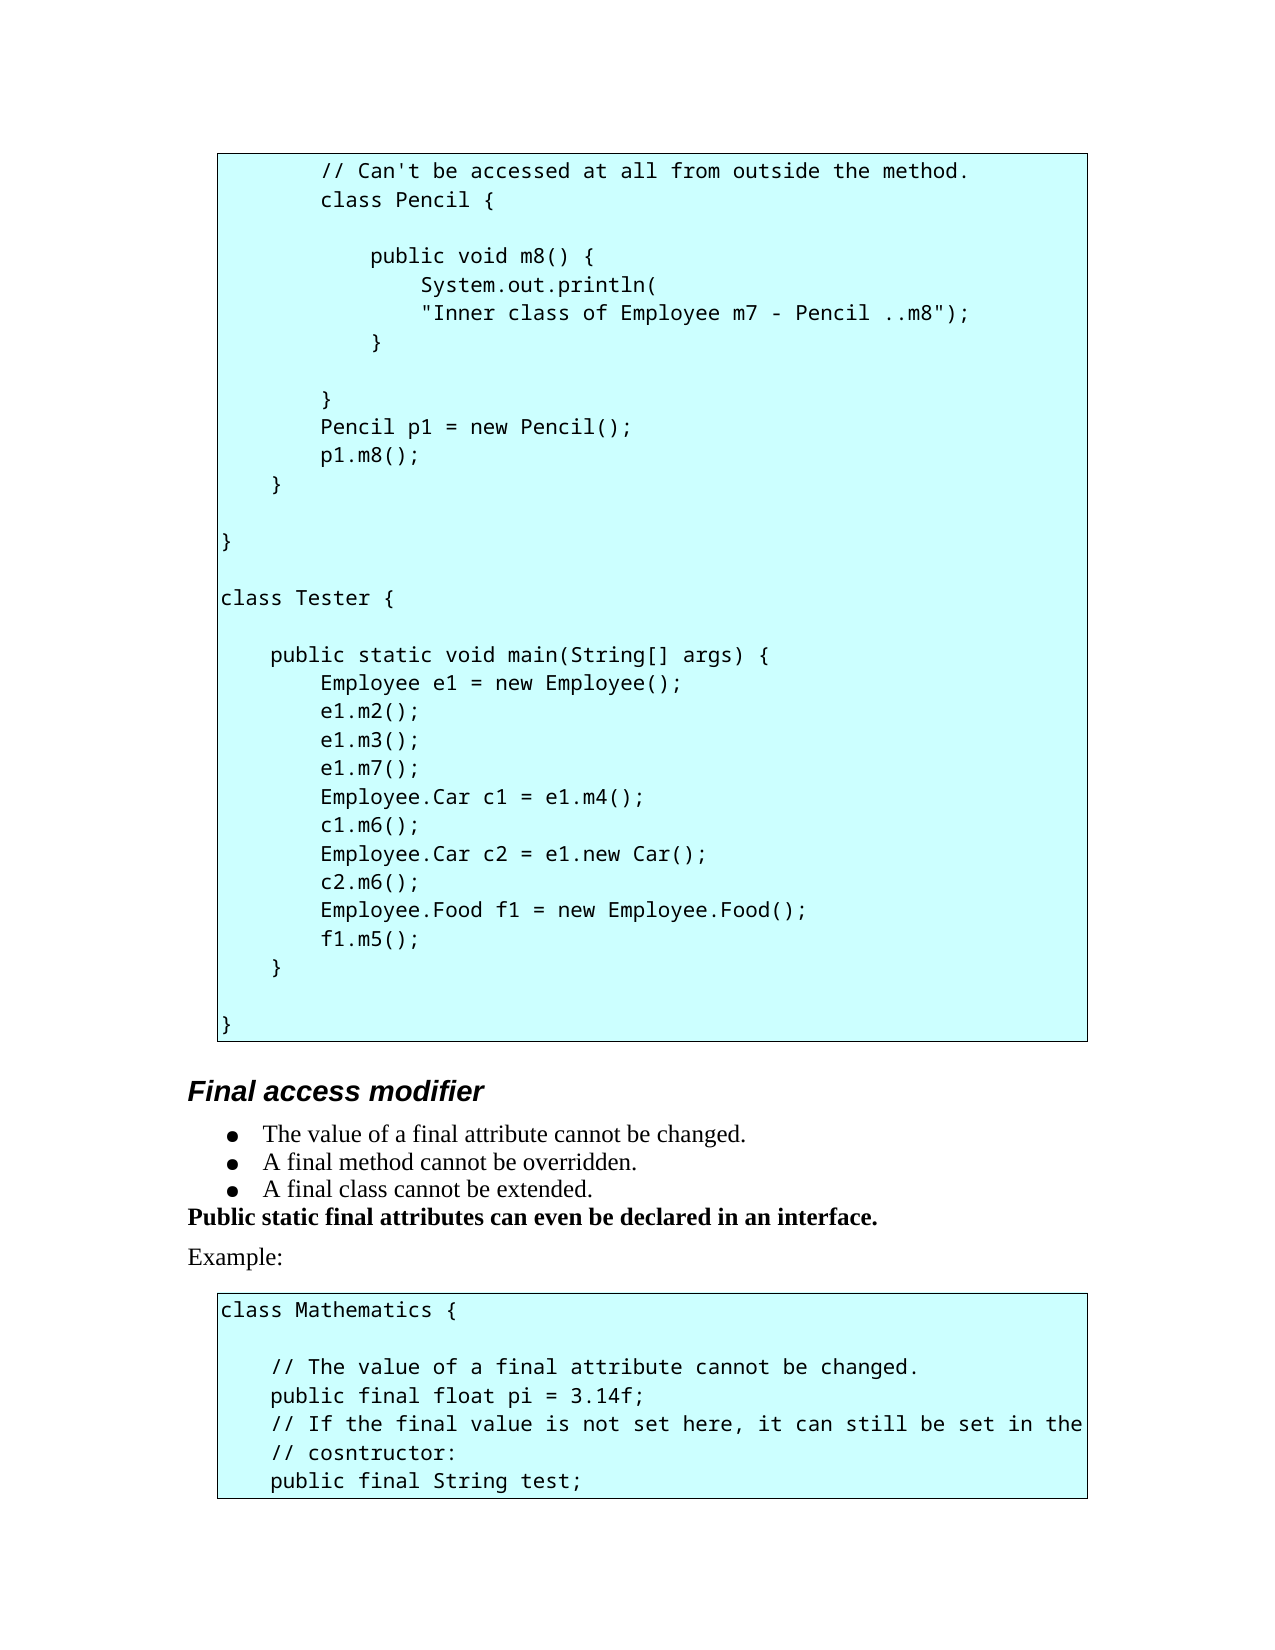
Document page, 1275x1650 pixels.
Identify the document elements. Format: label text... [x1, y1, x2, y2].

list The value of a final attribute cannot be changed. [225, 1120, 1087, 1148]
text class Mathematics { // The value of a final attribute cannot be changed. public final float pi = 3.14f; // If the final value is not set here, it can still be set in the // cosntructor: public final String test; [218, 1294, 1087, 1498]
text Example: [187, 1243, 1087, 1271]
text Public static final attributes can even be declared in an interface. [187, 1203, 1087, 1231]
subtitle Final access modifier [187, 1075, 1087, 1107]
list A final method cannot be overridden. [225, 1148, 1087, 1175]
text // Can't be accessed at all from outside the method. class Pencil { public void m8() { System.out.println( "Inner class of Employee m7 - Pencil ..m8"); } } Pencil p1 = new Pencil(); p1.m8(); } } class Tester { public static void main(String[] args) { Employee e1 = new Employee(); e1.m2(); e1.m3(); e1.m7(); Employee.Car c1 = e1.m4(); c1.m6(); Employee.Car c2 = e1.new Car(); c2.m6(); Employee.Food f1 = new Employee.Food(); f1.m5(); } } [218, 154, 1087, 1041]
list A final class cannot be extended. [225, 1175, 1087, 1203]
